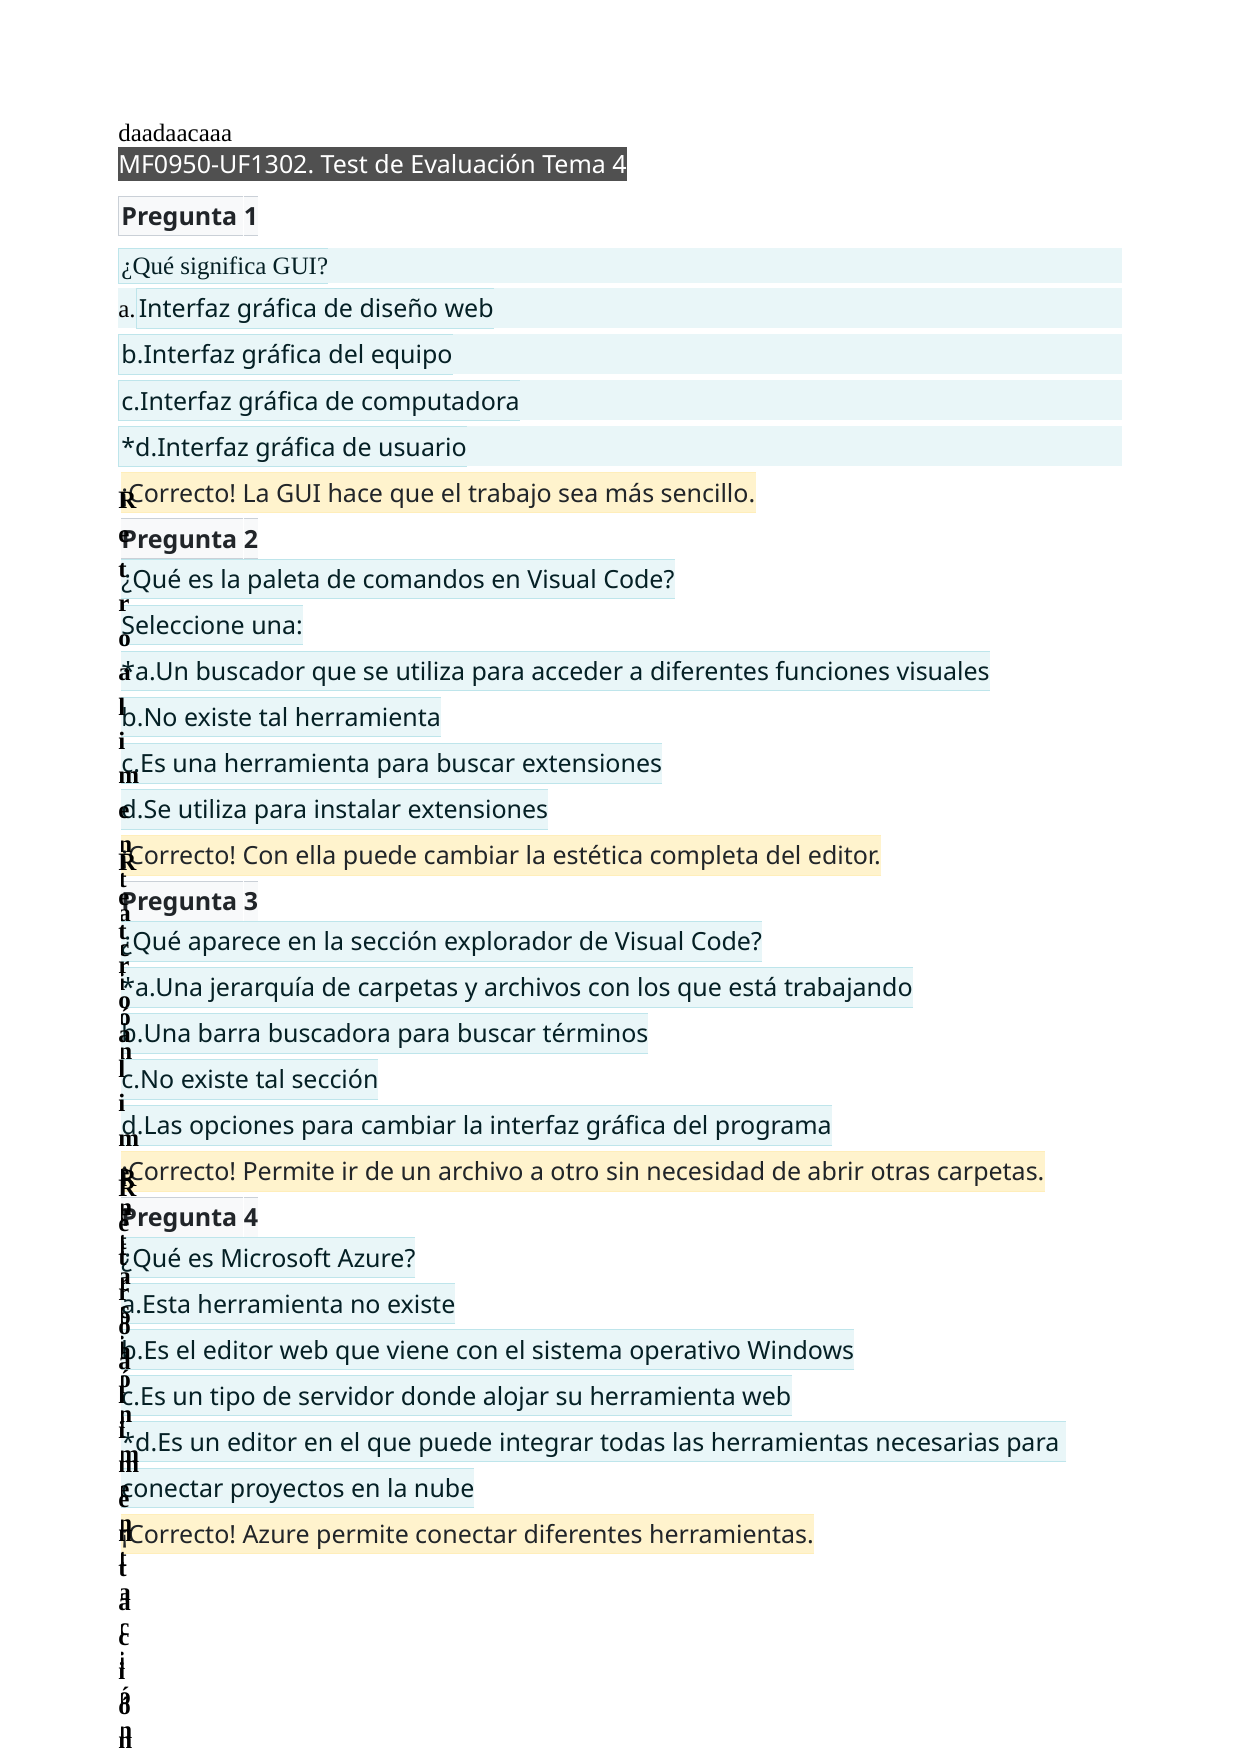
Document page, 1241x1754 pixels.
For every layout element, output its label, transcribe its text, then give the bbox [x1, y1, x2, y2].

subtitle Pregunta 1 [119, 196, 1122, 236]
text daadaacaaa [118, 118, 1122, 147]
subtitle Pregunta 3 [121, 881, 1122, 921]
text ¡Correcto! Con ella puede cambiar la estética completa del editor. [118, 835, 1122, 875]
text c.Es una herramienta para buscar extensiones [121, 743, 1122, 783]
text ¿Qué es la paleta de comandos en Visual Code? [121, 558, 1122, 598]
text Seleccione una: [121, 604, 1122, 644]
text d.Se utiliza para instalar extensiones [121, 789, 1122, 829]
text c.Es un tipo de servidor donde alojar su herramienta web [121, 1375, 1122, 1415]
text b.No existe tal herramienta [121, 697, 1122, 737]
text b.Interfaz gráfica del equipo [119, 334, 1122, 374]
text d.Las opciones para cambiar la interfaz gráfica del programa [121, 1105, 1122, 1145]
text MF0950-UF1302. Test de Evaluación Tema 4 [118, 147, 1122, 181]
text a. [118, 288, 136, 328]
text ¿Qué significa GUI? [119, 248, 1122, 283]
text *d.Es un editor en el que puede integrar todas las herramientas necesarias para conectar proyectos en la nube [121, 1421, 1122, 1507]
text b.Una barra buscadora para buscar términos [121, 1013, 1122, 1053]
subtitle Pregunta 2 [121, 518, 1122, 558]
text ¡Correcto! Azure permite conectar diferentes herramientas. [121, 1513, 1122, 1553]
text *d.Interfaz gráfica de usuario [119, 426, 1122, 466]
text Interfaz gráfica de diseño web [137, 288, 1122, 328]
text ¿Qué es Microsoft Azure? [123, 1237, 1122, 1277]
text ¡Correcto! La GUI hace que el trabajo sea más sencillo. [118, 472, 1122, 512]
subtitle Pregunta 4 [121, 1197, 1122, 1237]
text *a.Un buscador que se utiliza para acceder a diferentes funciones visuales [121, 651, 1122, 691]
text ¡Correcto! Permite ir de un archivo a otro sin necesidad de abrir otras carpetas. [118, 1151, 1122, 1191]
text b.Es el editor web que viene con el sistema operativo Windows [121, 1329, 1122, 1369]
text a.Esta herramienta no existe [124, 1283, 1122, 1323]
text *a.Una jerarquía de carpetas y archivos con los que está trabajando [121, 967, 1122, 1007]
text ¿Qué aparece en la sección explorador de Visual Code? [121, 921, 1122, 961]
text c.No existe tal sección [121, 1059, 1122, 1099]
text c.Interfaz gráfica de computadora [119, 380, 1122, 420]
